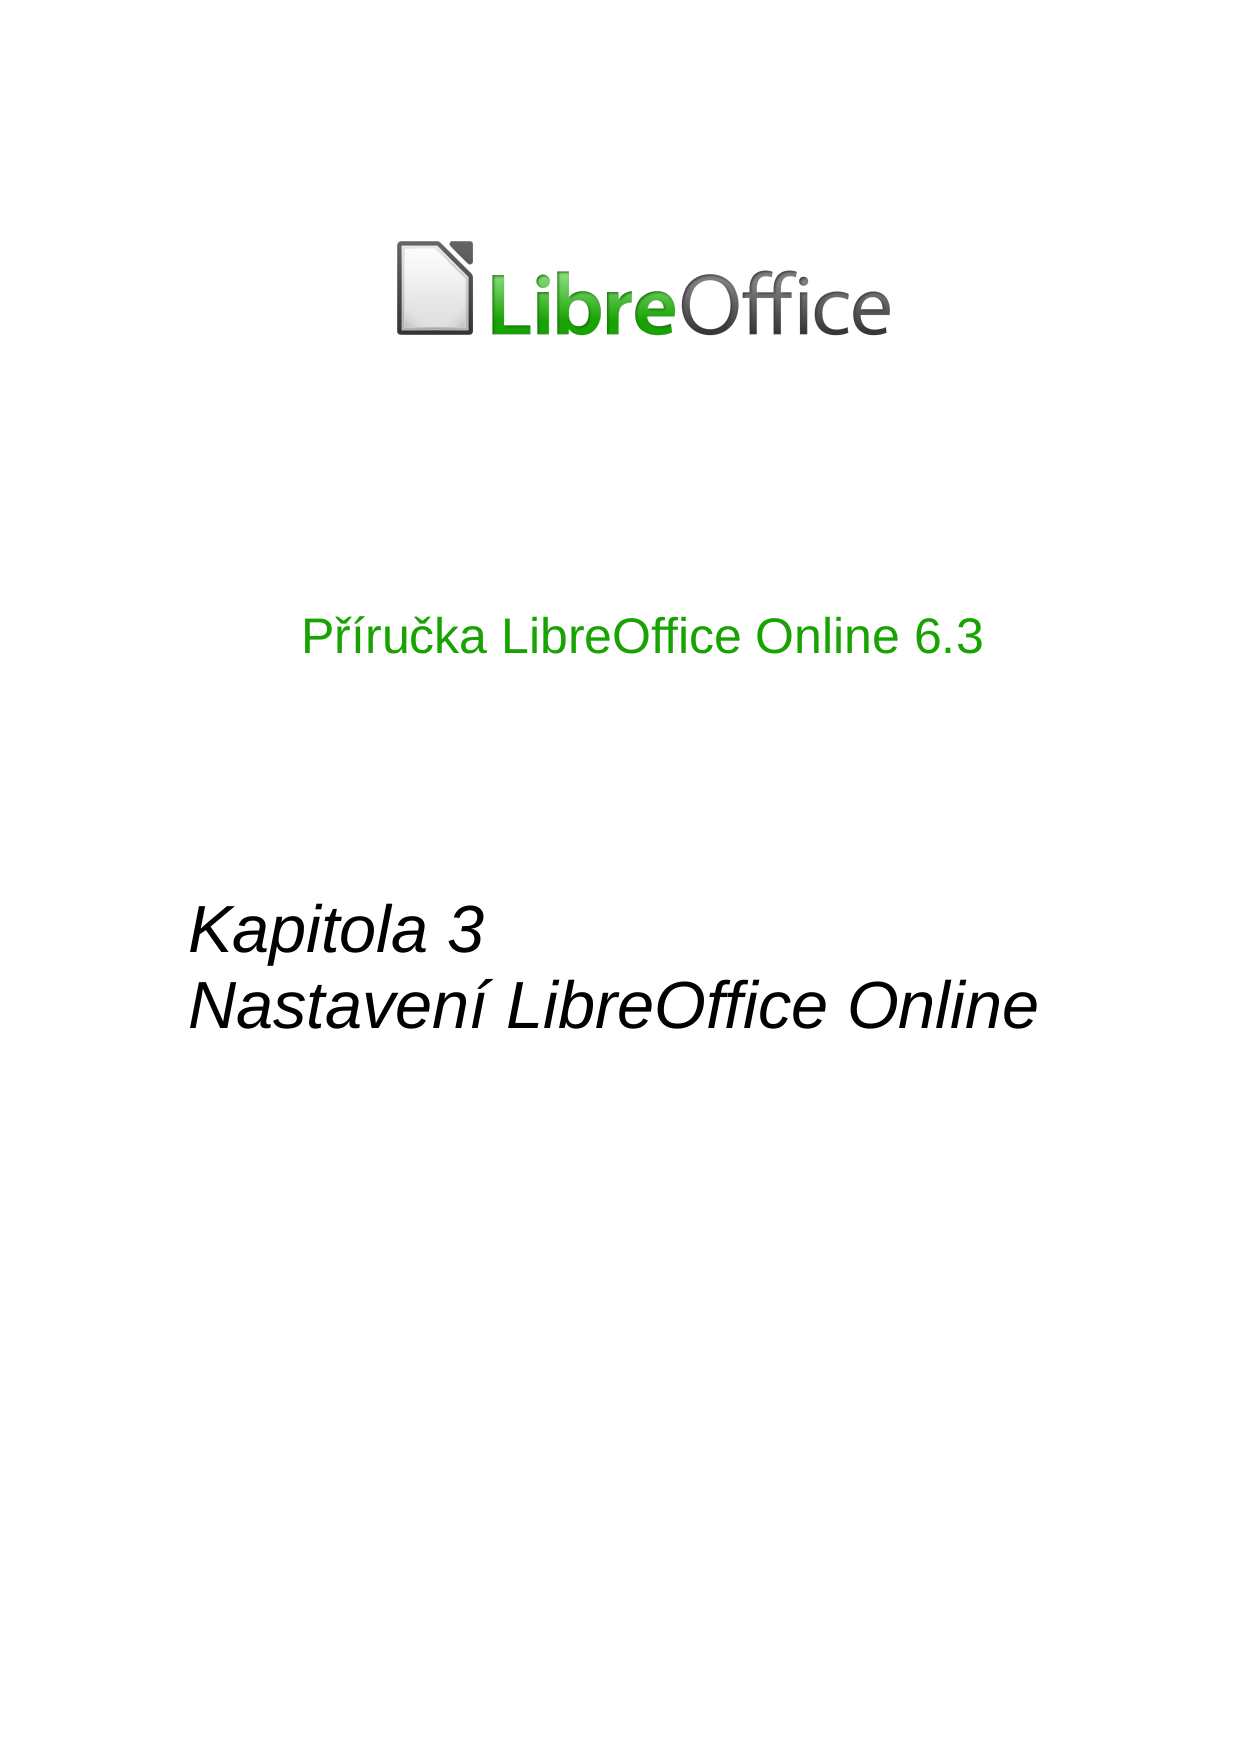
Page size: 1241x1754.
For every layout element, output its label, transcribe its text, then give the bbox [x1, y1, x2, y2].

picture [392, 236, 893, 342]
title Kapitola 3 Nastavení LibreOffice Online [188, 889, 1098, 1043]
text Příručka LibreOffice Online 6.3 [188, 607, 1098, 664]
